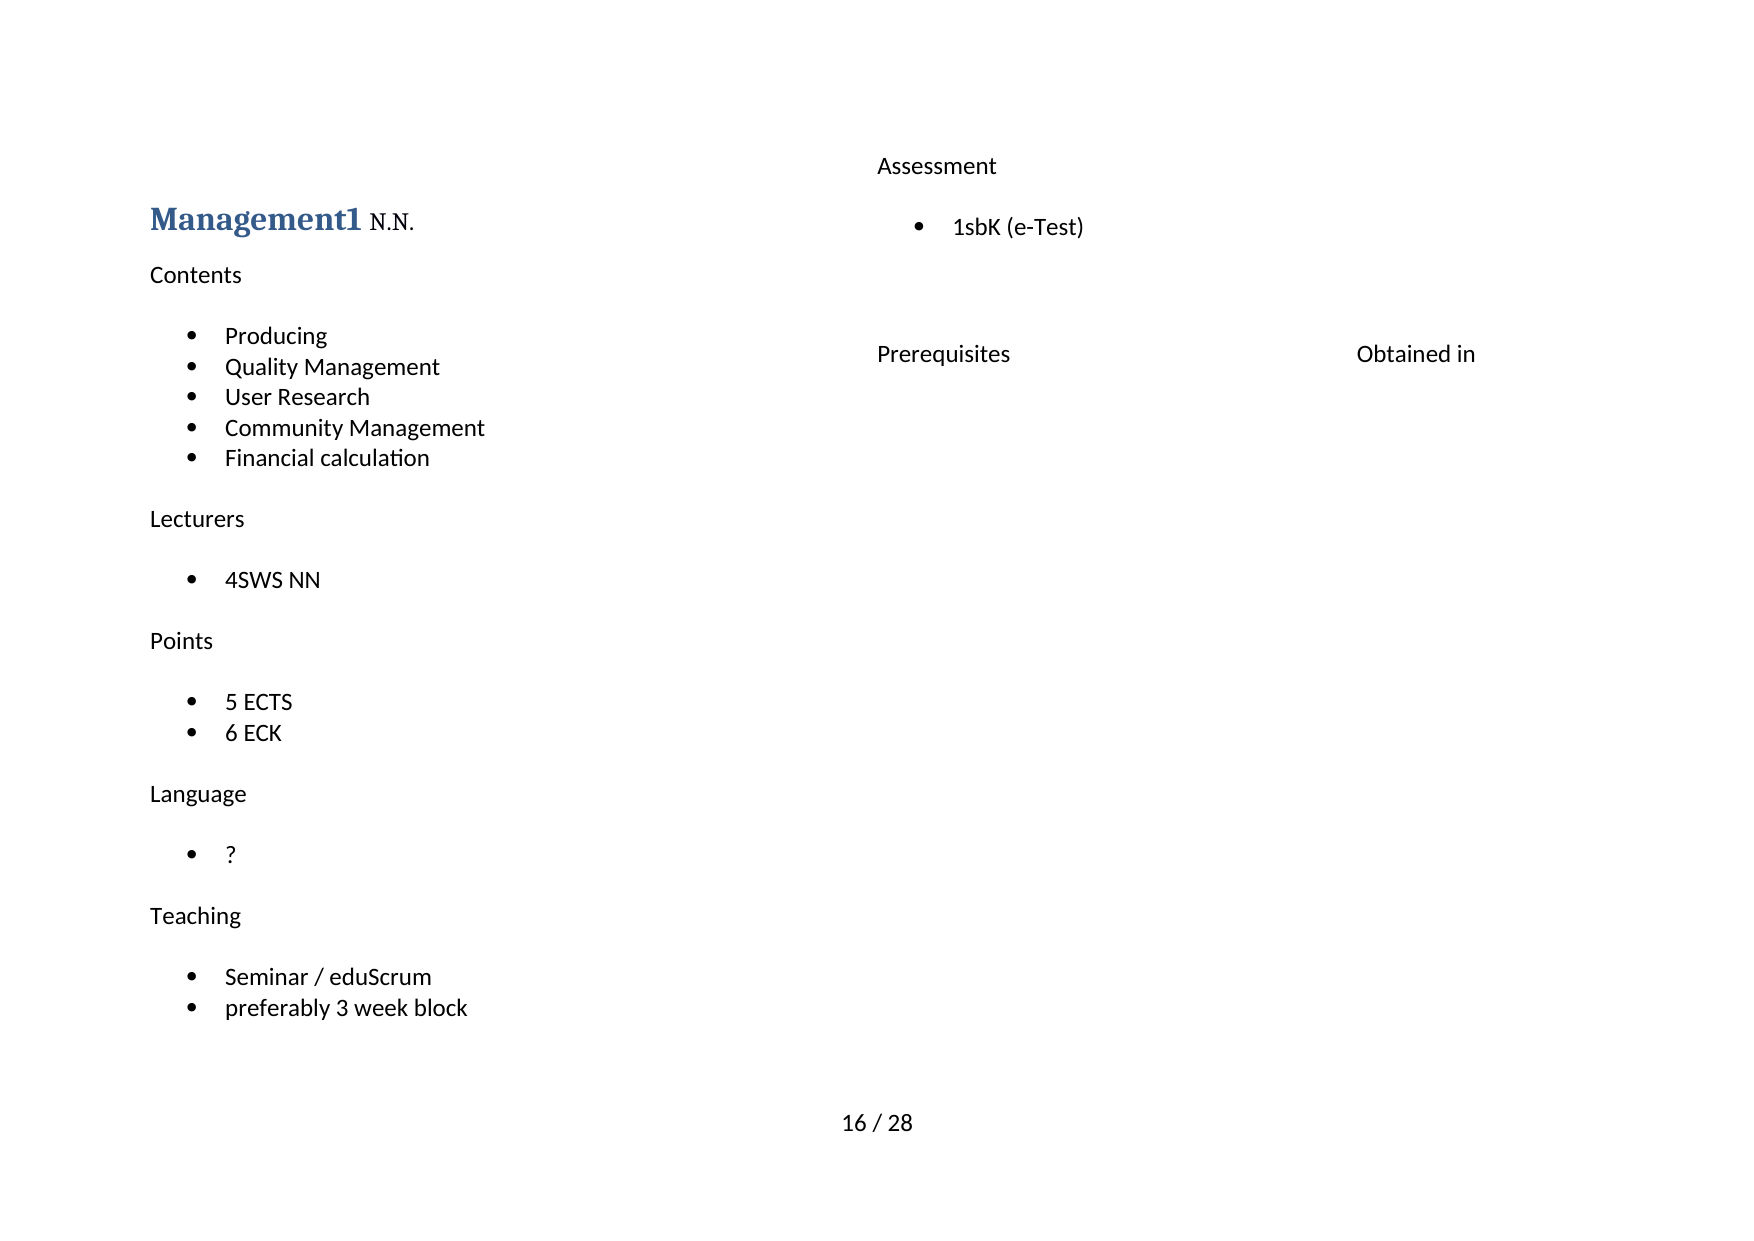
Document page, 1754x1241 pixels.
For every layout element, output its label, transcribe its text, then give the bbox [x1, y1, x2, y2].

list Seminar / eduScrum [187, 961, 877, 992]
text Contents [150, 259, 877, 290]
list 4SWS NN [187, 564, 877, 595]
subtitle Management1 N.N. [150, 200, 877, 238]
list Quality Management [187, 351, 877, 381]
table_header Obtained in [1352, 333, 1754, 373]
table_header Prerequisites [877, 333, 1352, 373]
text Teaching [150, 900, 877, 931]
list User Research [187, 381, 877, 412]
list ? [187, 839, 877, 869]
list 6 ECK [187, 717, 877, 747]
text Points [150, 625, 877, 656]
text Language [150, 778, 877, 808]
list Producing [187, 320, 877, 351]
text Lecturers [150, 503, 877, 534]
list 1sbK (e-Test) [914, 211, 1604, 242]
list 5 ECTS [187, 686, 877, 717]
list Financial calculation [187, 442, 877, 473]
text Assessment [877, 150, 1604, 181]
list Community Management [187, 412, 877, 442]
list preferably 3 week block [187, 992, 877, 1022]
